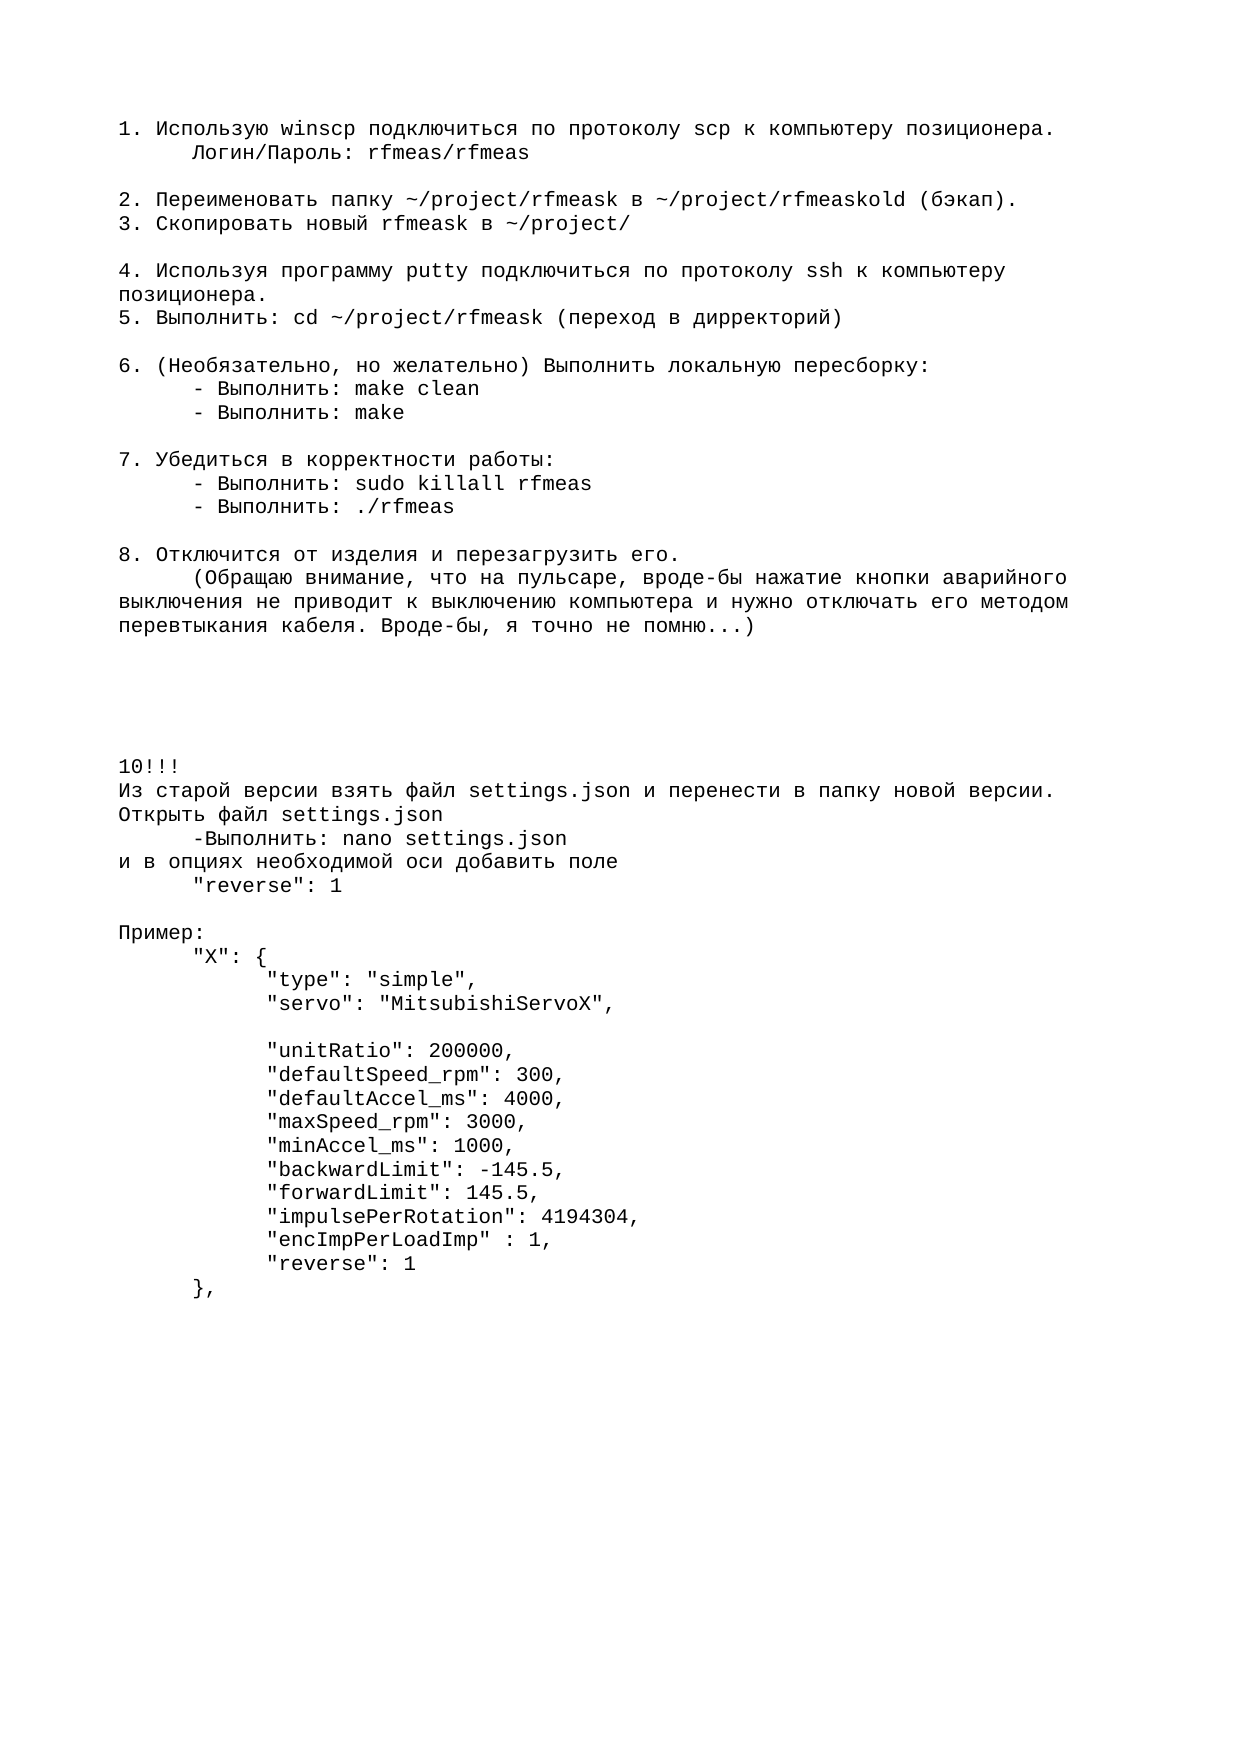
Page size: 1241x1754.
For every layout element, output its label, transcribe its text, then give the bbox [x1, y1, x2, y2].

text 2. Переименовать папку ~/project/rfmeask в ~/project/rfmeaskold (бэкап). [118, 189, 1122, 213]
text -Выполнить: nano settings.json [118, 827, 1122, 851]
text "defaultSpeed_rpm": 300, [118, 1064, 1122, 1088]
text 1. Использую winscp подключиться по протоколу scp к компьютеру позиционера. [118, 118, 1122, 142]
text "minAccel_ms": 1000, [118, 1135, 1122, 1158]
text 7. Убедиться в корректности работы: [118, 449, 1122, 473]
text Из старой версии взять файл settings.json и перенести в папку новой версии. [118, 780, 1122, 804]
text 10!!! [118, 757, 1122, 780]
text "impulsePerRotation": 4194304, [118, 1206, 1122, 1229]
text }, [118, 1277, 1122, 1300]
text - Выполнить: ./rfmeas [118, 496, 1122, 520]
text 4. Используя программу putty подключиться по протоколу ssh к компьютеру позиционера. [118, 260, 1122, 307]
text Пример: [118, 922, 1122, 946]
text - Выполнить: make [118, 402, 1122, 426]
text и в опциях необходимой оси добавить поле [118, 851, 1122, 875]
text "reverse": 1 [118, 1253, 1122, 1277]
text 6. (Необязательно, но желательно) Выполнить локальную пересборку: [118, 354, 1122, 378]
text "type": "simple", [118, 969, 1122, 993]
text - Выполнить: make clean [118, 378, 1122, 402]
text "forwardLimit": 145.5, [118, 1182, 1122, 1206]
text 8. Отключится от изделия и перезагрузить его. [118, 544, 1122, 567]
text "servo": "MitsubishiServoX", [118, 993, 1122, 1017]
text "unitRatio": 200000, [118, 1040, 1122, 1064]
text - Выполнить: sudo killall rfmeas [118, 473, 1122, 496]
text 5. Выполнить: cd ~/project/rfmeask (переход в дирректорий) [118, 307, 1122, 331]
text "reverse": 1 [118, 875, 1122, 898]
text Логин/Пароль: rfmeas/rfmeas [118, 142, 1122, 165]
text (Обращаю внимание, что на пульсаре, вроде-бы нажатие кнопки аварийного выключения не приводит к выключению компьютера и нужно отключать его методом перевтыкания кабеля. Вроде-бы, я точно не помню...) [118, 567, 1122, 638]
text "maxSpeed_rpm": 3000, [118, 1111, 1122, 1135]
text "defaultAccel_ms": 4000, [118, 1088, 1122, 1111]
text "backwardLimit": -145.5, [118, 1158, 1122, 1182]
text 3. Скопировать новый rfmeask в ~/project/ [118, 213, 1122, 236]
text "X": { [118, 946, 1122, 969]
text Открыть файл settings.json [118, 804, 1122, 827]
text "encImpPerLoadImp" : 1, [118, 1229, 1122, 1253]
